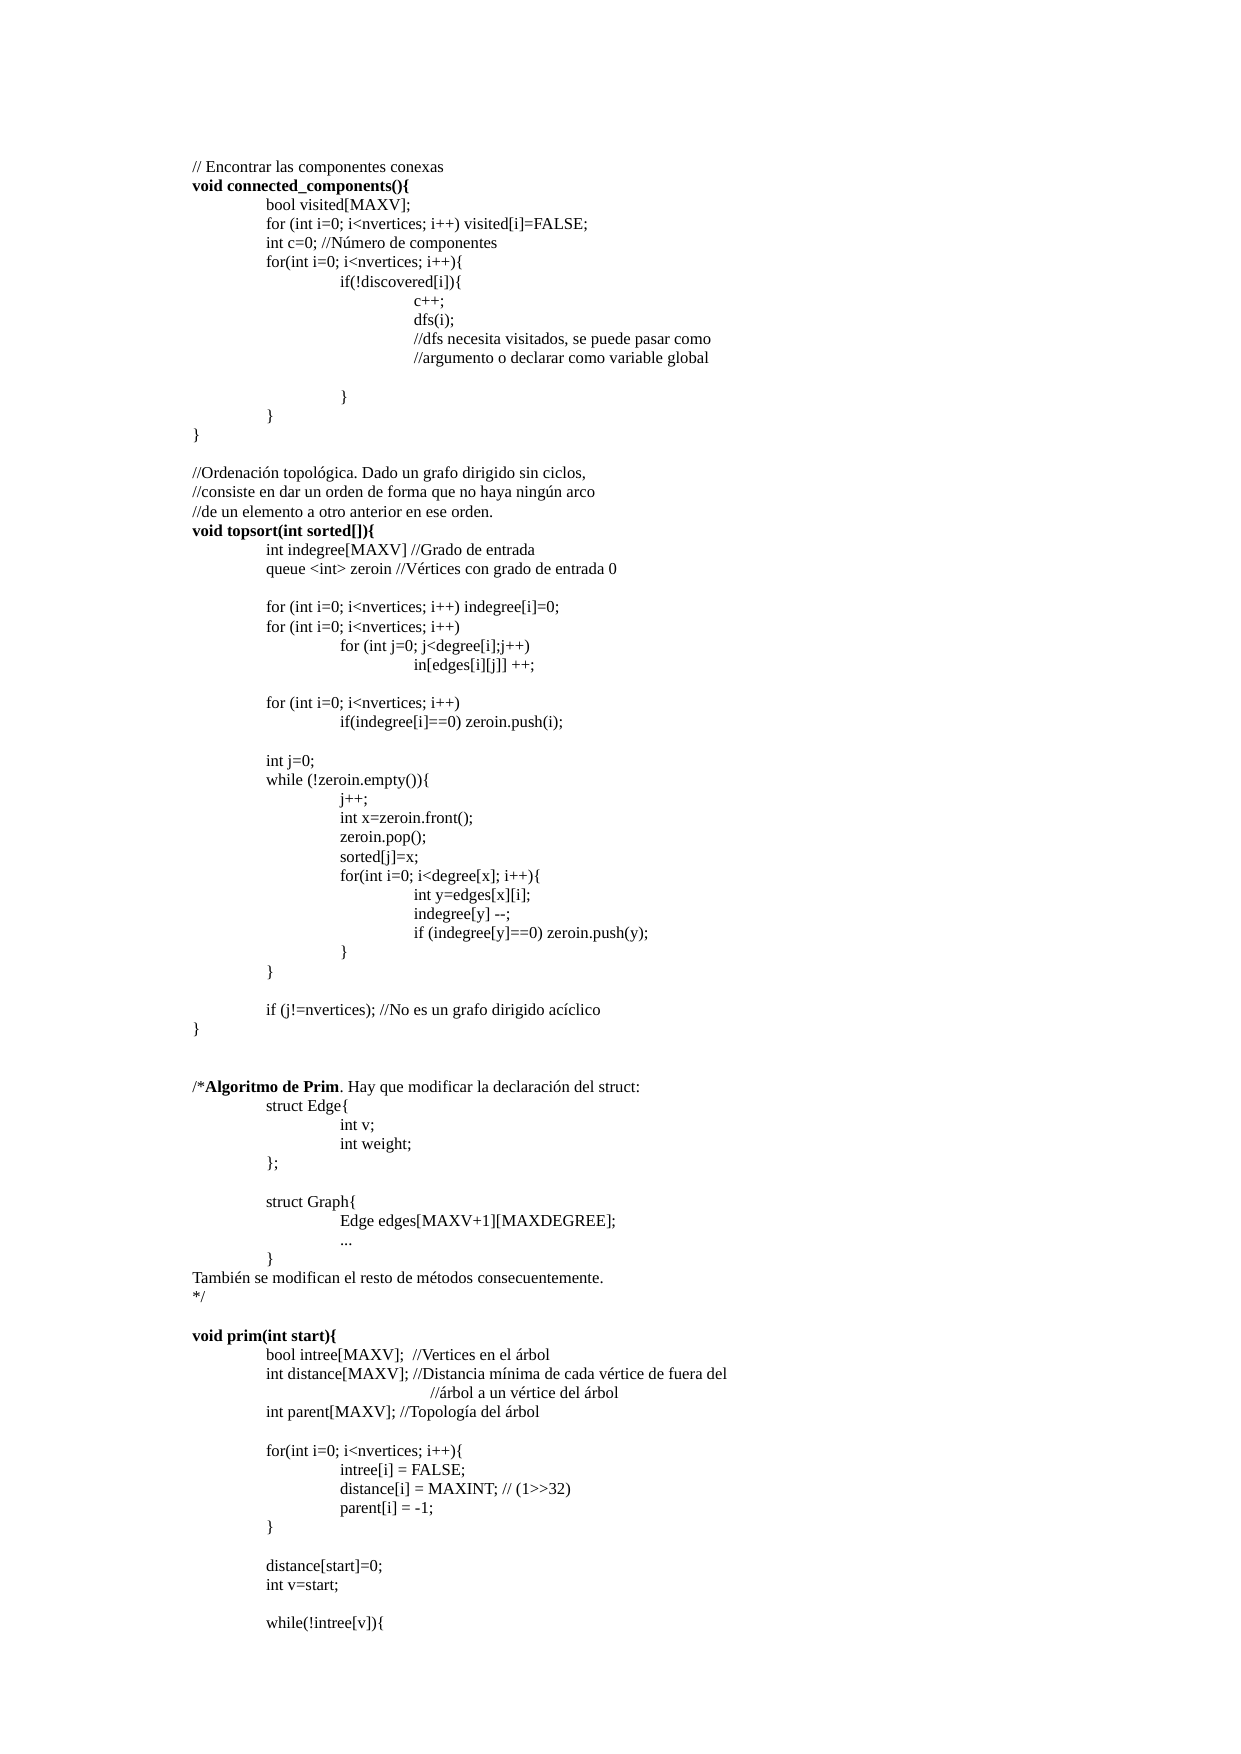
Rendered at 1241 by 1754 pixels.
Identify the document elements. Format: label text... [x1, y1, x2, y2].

text if (indegree[y]==0) zeroin.push(y); [118, 923, 1122, 942]
text intree[i] = FALSE; [118, 1460, 1122, 1479]
text for(int i=0; i<degree[x]; i++){ [118, 866, 1122, 885]
text indegree[y] --; [118, 904, 1122, 923]
text for (int i=0; i<nvertices; i++) [118, 693, 1122, 712]
text //consiste en dar un orden de forma que no haya ningún arco [118, 482, 1122, 501]
text if(indegree[i]==0) zeroin.push(i); [118, 712, 1122, 731]
text void prim(int start){ [118, 1326, 1122, 1345]
text } [118, 1019, 1122, 1038]
text dfs(i); [118, 310, 1122, 329]
text int parent[MAXV]; //Topología del árbol [118, 1402, 1122, 1421]
text distance[start]=0; [118, 1556, 1122, 1575]
text ... [118, 1230, 1122, 1249]
text for(int i=0; i<nvertices; i++){ [118, 1441, 1122, 1460]
text } [118, 406, 1122, 425]
text while (!zeroin.empty()){ [118, 770, 1122, 789]
text struct Edge{ [118, 1096, 1122, 1115]
text in[edges[i][j]] ++; [118, 655, 1122, 674]
text void connected_components(){ [118, 176, 1122, 195]
text //Ordenación topológica. Dado un grafo dirigido sin ciclos, [118, 463, 1122, 482]
text int weight; [118, 1134, 1122, 1153]
text for (int i=0; i<nvertices; i++) [118, 616, 1122, 636]
text bool visited[MAXV]; [118, 195, 1122, 214]
text for(int i=0; i<nvertices; i++){ [118, 252, 1122, 271]
text struct Graph{ [118, 1191, 1122, 1211]
text if(!discovered[i]){ [118, 271, 1122, 291]
text int y=edges[x][i]; [118, 885, 1122, 904]
text void topsort(int sorted[]){ [118, 521, 1122, 540]
text //dfs necesita visitados, se puede pasar como [118, 329, 1122, 348]
text while(!intree[v]){ [118, 1613, 1122, 1632]
text int distance[MAXV]; //Distancia mínima de cada vértice de fuera del [118, 1364, 1122, 1383]
text int indegree[MAXV] //Grado de entrada [118, 540, 1122, 559]
text j++; [118, 789, 1122, 808]
text for (int i=0; i<nvertices; i++) visited[i]=FALSE; [118, 214, 1122, 233]
text /*Algoritmo de Prim. Hay que modificar la declaración del struct: [118, 1076, 1122, 1096]
text } [118, 1249, 1122, 1268]
text bool intree[MAXV]; //Vertices en el árbol [118, 1345, 1122, 1364]
text } [118, 942, 1122, 961]
text } [118, 961, 1122, 981]
text int j=0; [118, 751, 1122, 770]
text Edge edges[MAXV+1][MAXDEGREE]; [118, 1211, 1122, 1230]
text }; [118, 1153, 1122, 1172]
text } [118, 1517, 1122, 1536]
text También se modifican el resto de métodos consecuentemente. [118, 1268, 1122, 1287]
text int c=0; //Número de componentes [118, 233, 1122, 252]
text //argumento o declarar como variable global [118, 348, 1122, 367]
text // Encontrar las componentes conexas [118, 156, 1122, 176]
text int v; [118, 1115, 1122, 1134]
text if (j!=nvertices); //No es un grafo dirigido acíclico [118, 1000, 1122, 1019]
text //de un elemento a otro anterior en ese orden. [118, 501, 1122, 521]
text zeroin.pop(); [118, 827, 1122, 846]
text c++; [118, 291, 1122, 310]
text for (int i=0; i<nvertices; i++) indegree[i]=0; [118, 597, 1122, 616]
text } [118, 386, 1122, 406]
text queue <int> zeroin //Vértices con grado de entrada 0 [118, 559, 1122, 578]
text for (int j=0; j<degree[i];j++) [118, 636, 1122, 655]
text sorted[j]=x; [118, 846, 1122, 866]
text distance[i] = MAXINT; // (1>>32) [118, 1479, 1122, 1498]
text //árbol a un vértice del árbol [118, 1383, 1122, 1402]
text int v=start; [118, 1575, 1122, 1594]
text parent[i] = -1; [118, 1498, 1122, 1517]
text int x=zeroin.front(); [118, 808, 1122, 827]
text */ [118, 1287, 1122, 1306]
text } [118, 425, 1122, 444]
